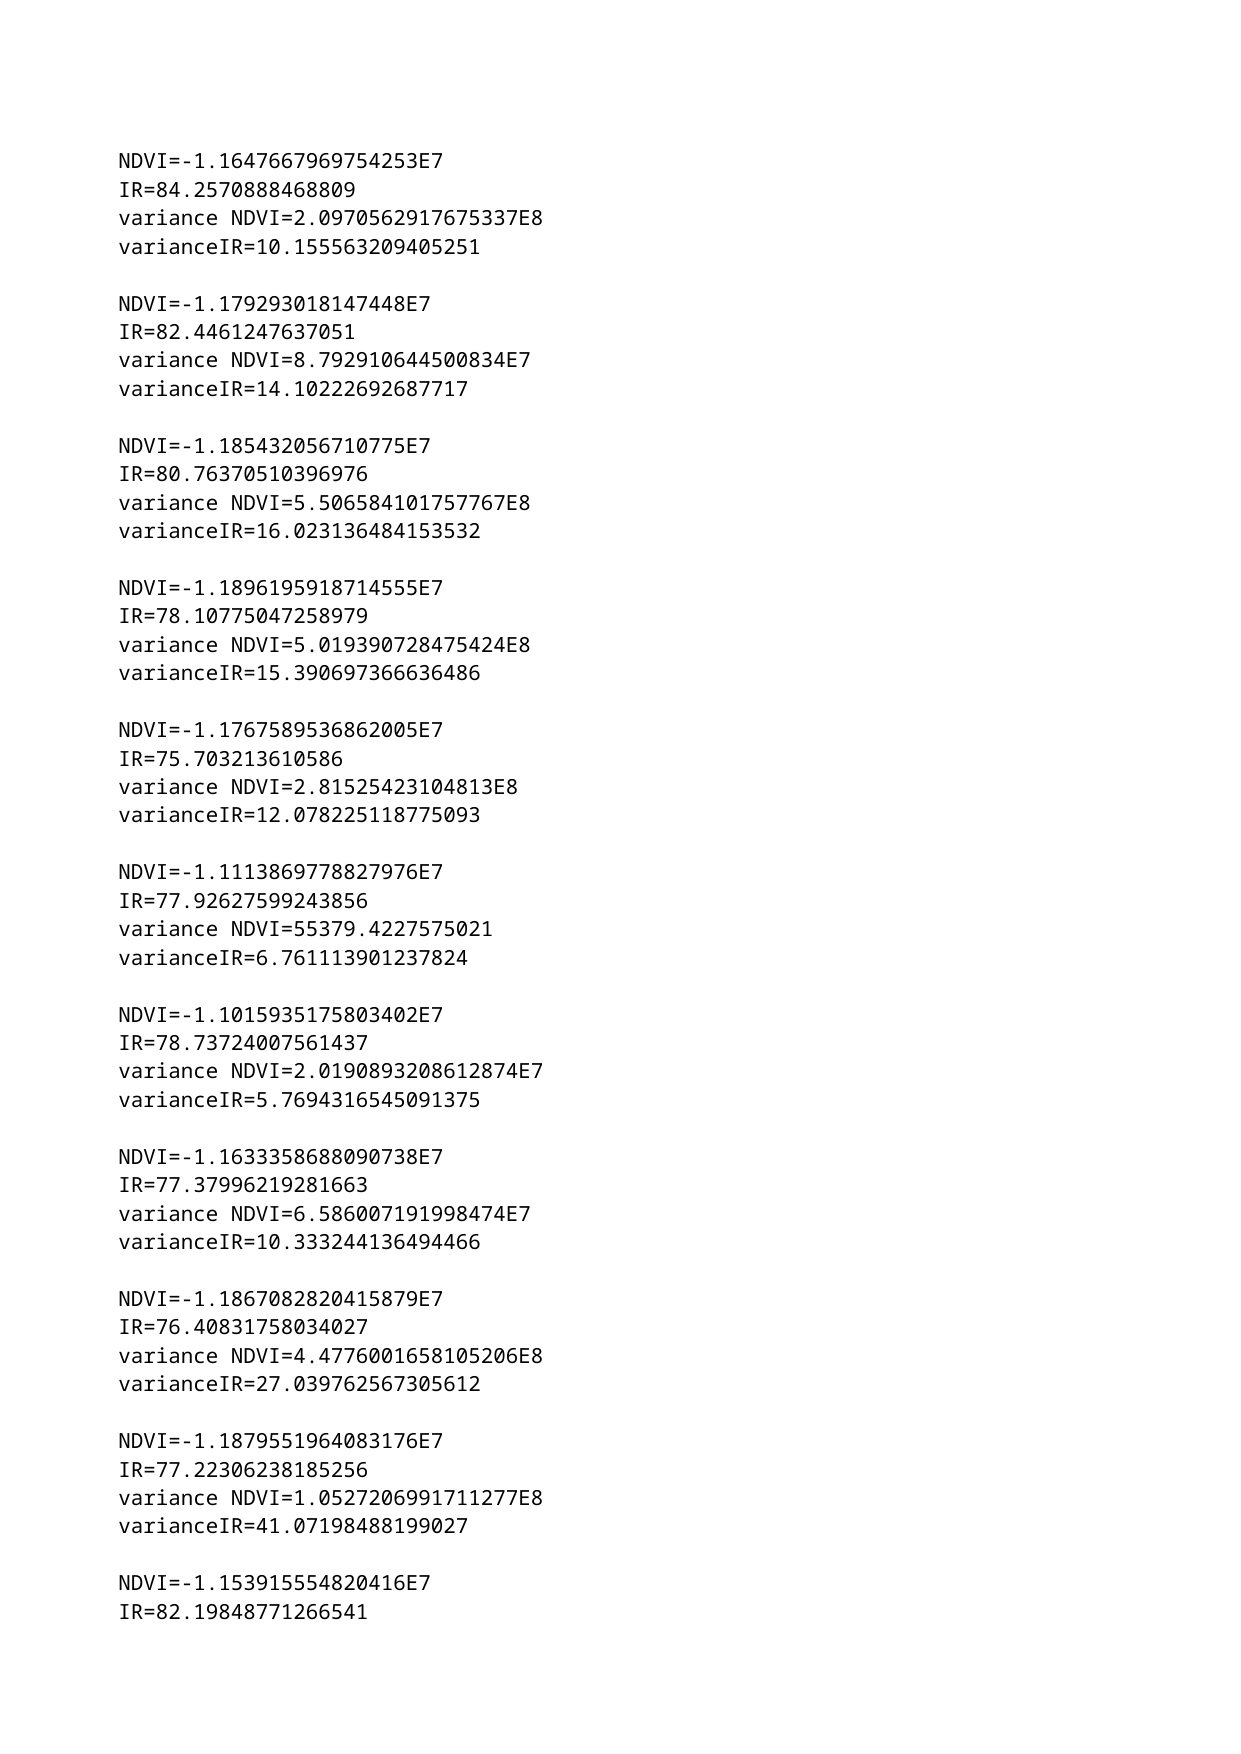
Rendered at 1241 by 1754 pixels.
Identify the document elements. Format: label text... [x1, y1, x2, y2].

text varianceIR=15.390697366636486 [118, 658, 1122, 687]
text variance NDVI=5.019390728475424E8 [118, 630, 1122, 658]
text NDVI=-1.185432056710775E7 [118, 431, 1122, 459]
text IR=76.40831758034027 [118, 1312, 1122, 1341]
text NDVI=-1.1113869778827976E7 [118, 857, 1122, 886]
text variance NDVI=8.792910644500834E7 [118, 346, 1122, 374]
text IR=77.22306238185256 [118, 1455, 1122, 1483]
text varianceIR=6.761113901237824 [118, 943, 1122, 971]
text varianceIR=27.039762567305612 [118, 1369, 1122, 1398]
text variance NDVI=2.0970562917675337E8 [118, 203, 1122, 232]
text varianceIR=10.333244136494466 [118, 1227, 1122, 1256]
text NDVI=-1.1879551964083176E7 [118, 1426, 1122, 1455]
text IR=80.76370510396976 [118, 459, 1122, 488]
text NDVI=-1.1767589536862005E7 [118, 715, 1122, 744]
text variance NDVI=6.586007191998474E7 [118, 1199, 1122, 1227]
text IR=84.2570888468809 [118, 175, 1122, 203]
text NDVI=-1.1647667969754253E7 [118, 147, 1122, 175]
text NDVI=-1.153915554820416E7 [118, 1568, 1122, 1597]
text varianceIR=14.10222692687717 [118, 374, 1122, 402]
text IR=77.37996219281663 [118, 1170, 1122, 1199]
text variance NDVI=1.0527206991711277E8 [118, 1483, 1122, 1512]
text IR=77.92627599243856 [118, 886, 1122, 914]
text variance NDVI=4.4776001658105206E8 [118, 1341, 1122, 1369]
text varianceIR=12.078225118775093 [118, 801, 1122, 829]
text IR=78.73724007561437 [118, 1028, 1122, 1057]
text variance NDVI=5.506584101757767E8 [118, 488, 1122, 516]
text IR=82.4461247637051 [118, 317, 1122, 346]
text varianceIR=5.7694316545091375 [118, 1085, 1122, 1113]
text NDVI=-1.1867082820415879E7 [118, 1284, 1122, 1312]
text variance NDVI=2.0190893208612874E7 [118, 1057, 1122, 1085]
text IR=78.10775047258979 [118, 602, 1122, 630]
text varianceIR=16.023136484153532 [118, 516, 1122, 545]
text NDVI=-1.1896195918714555E7 [118, 573, 1122, 602]
text variance NDVI=55379.4227575021 [118, 914, 1122, 943]
text IR=75.703213610586 [118, 744, 1122, 772]
text NDVI=-1.1015935175803402E7 [118, 1000, 1122, 1028]
text IR=82.19848771266541 [118, 1597, 1122, 1625]
text NDVI=-1.1633358688090738E7 [118, 1142, 1122, 1170]
text variance NDVI=2.81525423104813E8 [118, 772, 1122, 801]
text varianceIR=10.155563209405251 [118, 232, 1122, 260]
text NDVI=-1.179293018147448E7 [118, 289, 1122, 317]
text varianceIR=41.07198488199027 [118, 1512, 1122, 1540]
